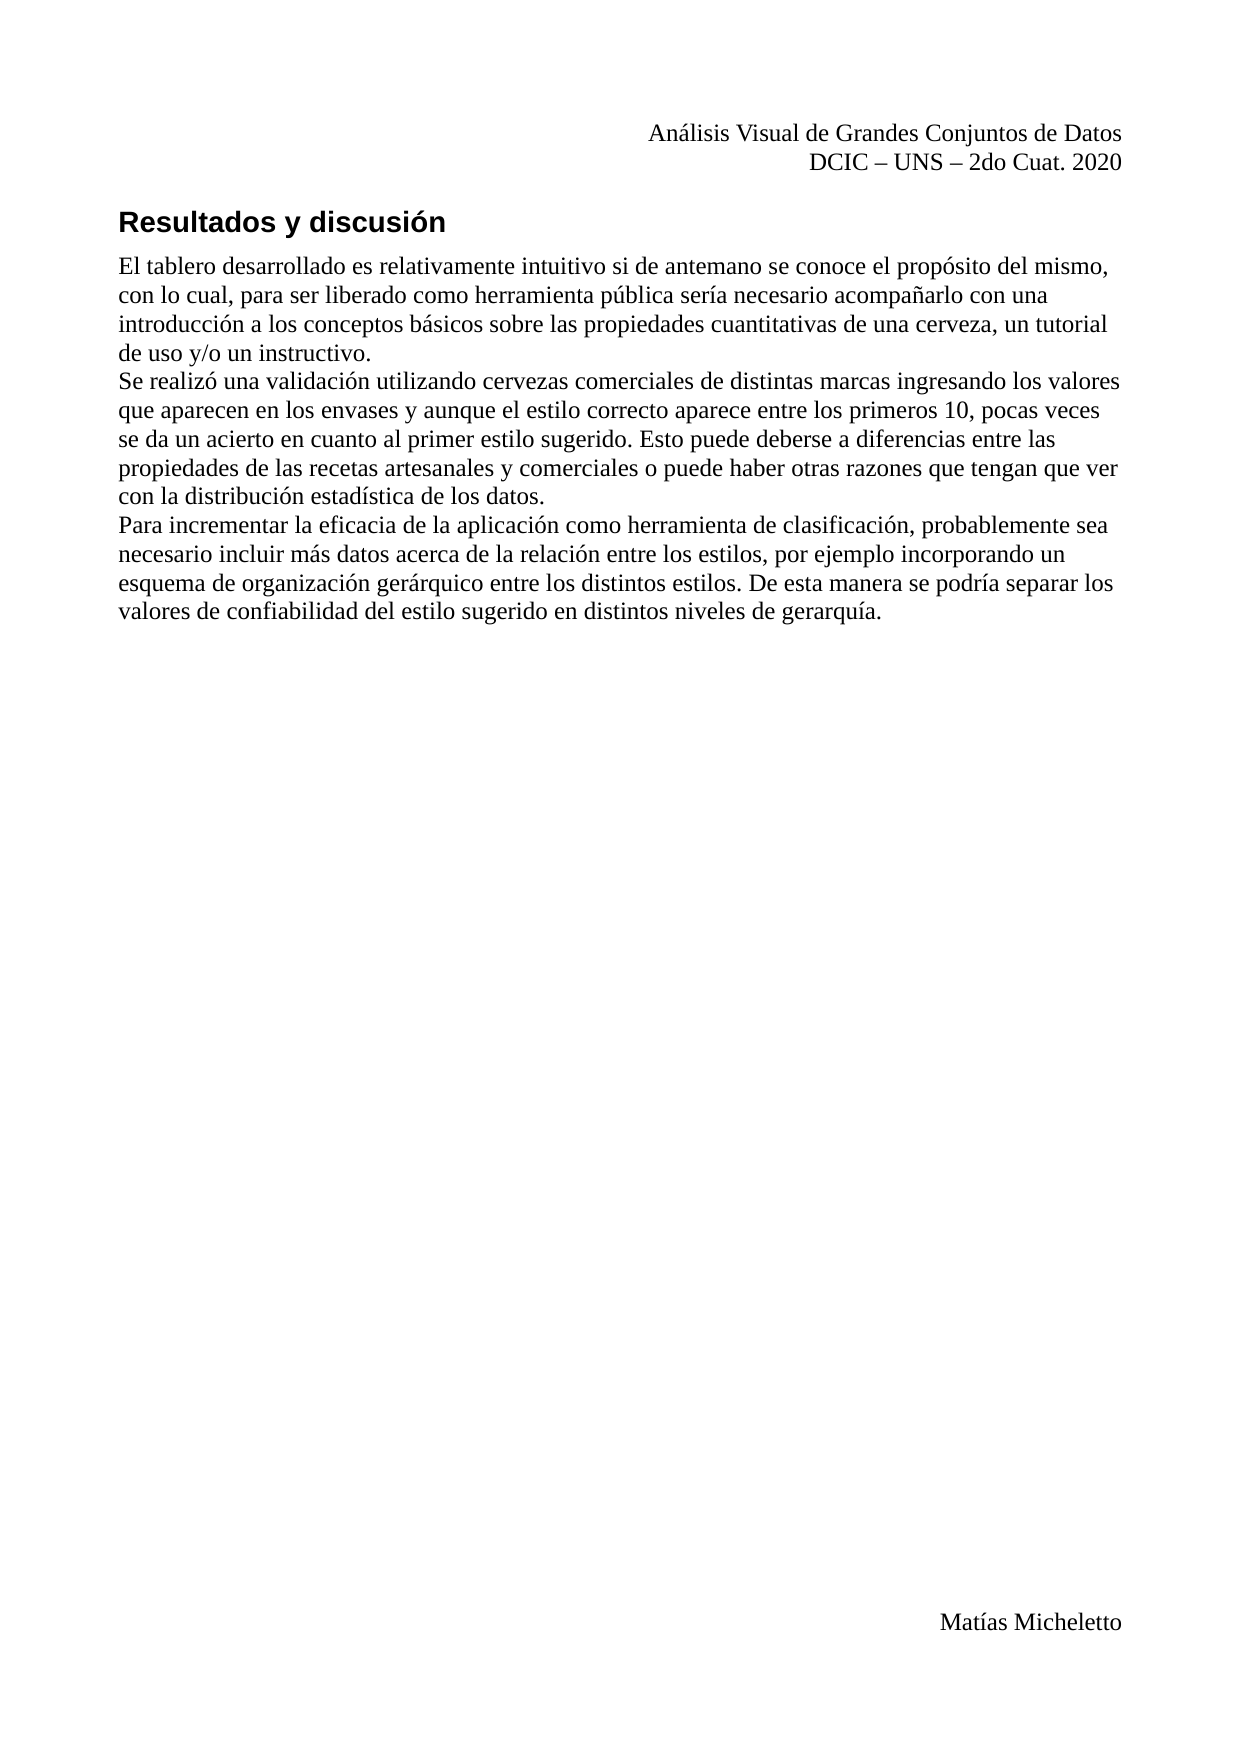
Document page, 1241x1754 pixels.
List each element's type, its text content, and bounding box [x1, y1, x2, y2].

text Se realizó una validación utilizando cervezas comerciales de distintas marcas ingresando los valores que aparecen en los envases y aunque el estilo correcto aparece entre los primeros 10, pocas veces se da un acierto en cuanto al primer estilo sugerido. Esto puede deberse a diferencias entre las propiedades de las recetas artesanales y comerciales o puede haber otras razones que tengan que ver con la distribución estadística de los datos. [118, 366, 1122, 510]
text Para incrementar la eficacia de la aplicación como herramienta de clasificación, probablemente sea necesario incluir más datos acerca de la relación entre los estilos, por ejemplo incorporando un esquema de organización gerárquico entre los distintos estilos. De esta manera se podría separar los valores de confiabilidad del estilo sugerido en distintos niveles de gerarquía. [118, 510, 1122, 625]
subtitle Resultados y discusión [118, 205, 1122, 239]
text El tablero desarrollado es relativamente intuitivo si de antemano se conoce el propósito del mismo, con lo cual, para ser liberado como herramienta pública sería necesario acompañarlo con una introducción a los conceptos básicos sobre las propiedades cuantitativas de una cerveza, un tutorial de uso y/o un instructivo. [118, 251, 1122, 366]
